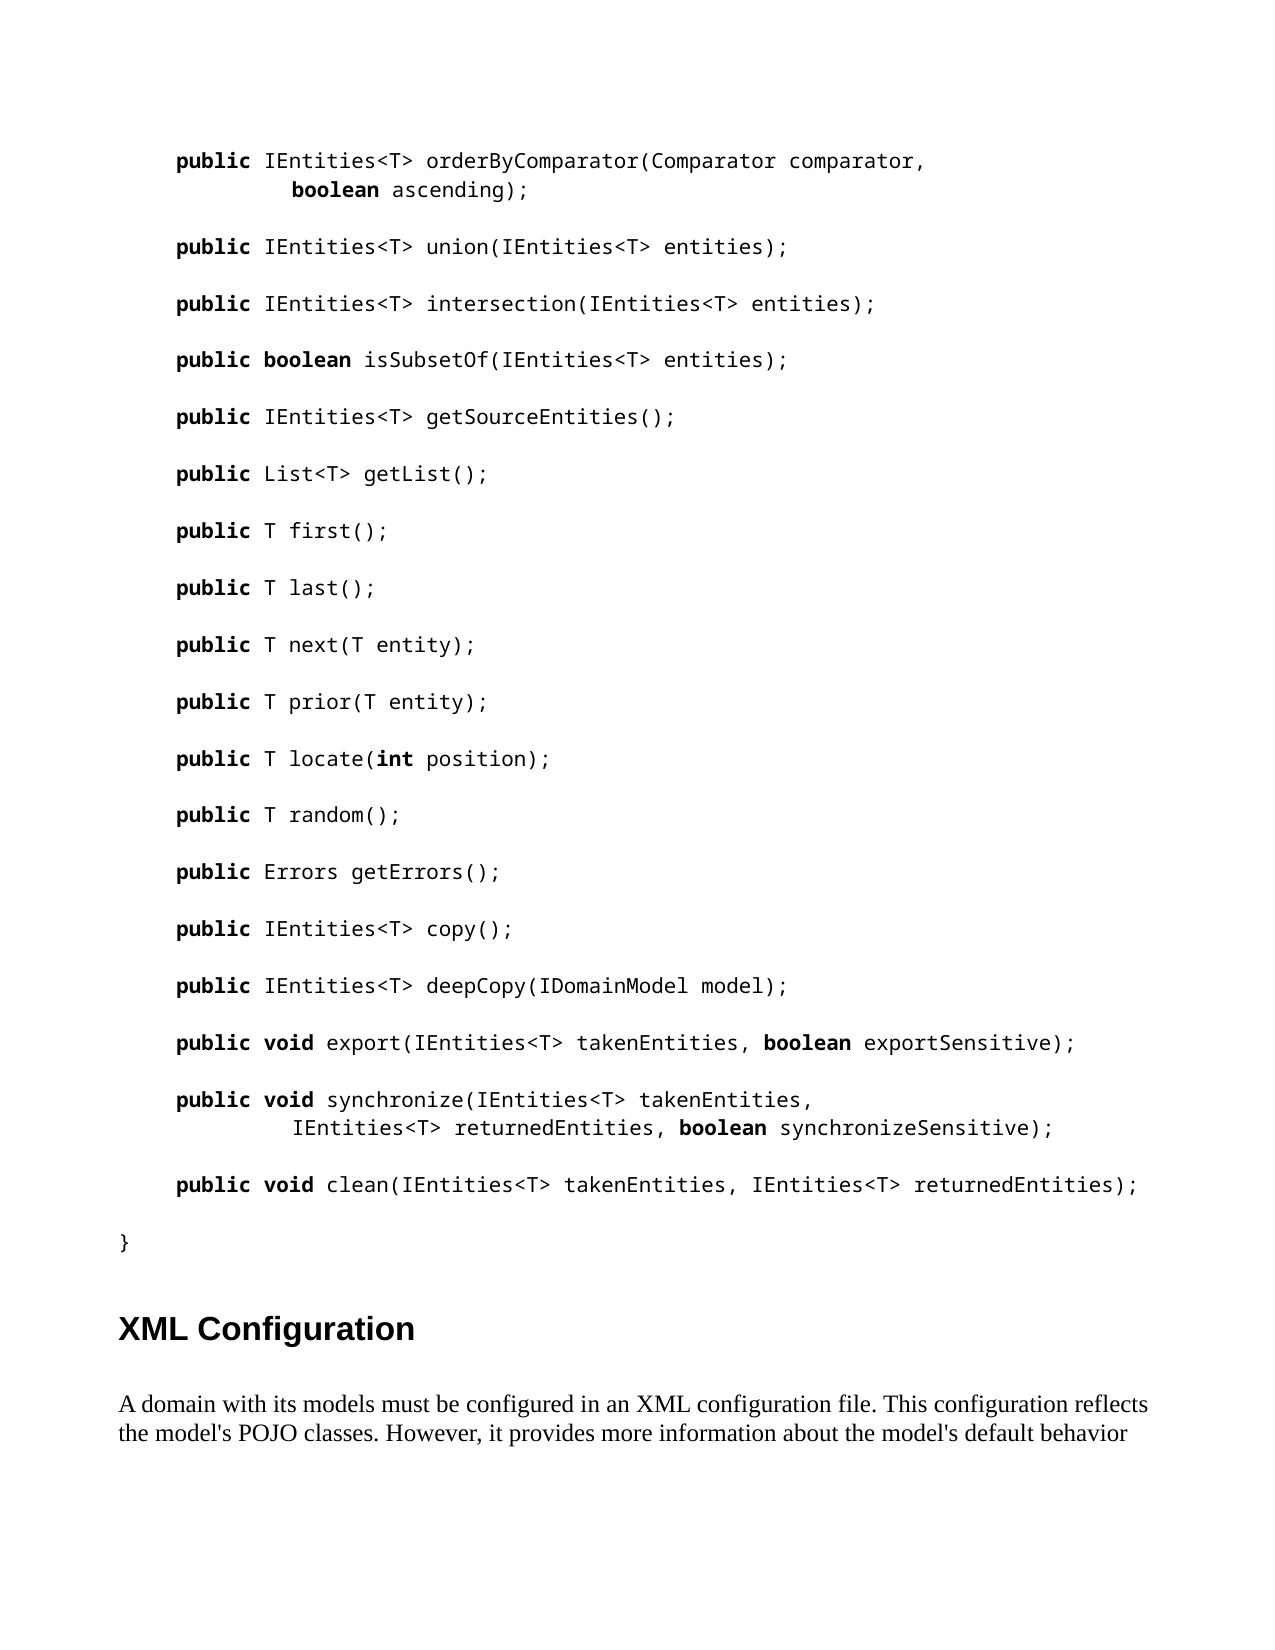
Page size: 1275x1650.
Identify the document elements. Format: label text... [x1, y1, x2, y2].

text public IEntities<T> getSourceEntities(); [118, 402, 1157, 431]
text public T next(T entity); [118, 630, 1157, 658]
text A domain with its models must be configured in an XML configuration file. This configuration reflects the model's POJO classes. However, it provides more information about the model's default behavior [118, 1389, 1157, 1447]
text public void export(IEntities<T> takenEntities, boolean exportSensitive); [118, 1028, 1157, 1057]
text public void clean(IEntities<T> takenEntities, IEntities<T> returnedEntities); [118, 1170, 1157, 1199]
text public Errors getErrors(); [118, 857, 1157, 886]
text public IEntities<T> orderByComparator(Comparator comparator, [118, 147, 1157, 175]
text public IEntities<T> deepCopy(IDomainModel model); [118, 971, 1157, 1000]
text public T prior(T entity); [118, 687, 1157, 715]
text } [118, 1227, 1157, 1256]
text public IEntities<T> copy(); [118, 914, 1157, 943]
text public T random(); [118, 801, 1157, 829]
text IEntities<T> returnedEntities, boolean synchronizeSensitive); [118, 1113, 1157, 1142]
text public T last(); [118, 573, 1157, 602]
text public T first(); [118, 516, 1157, 545]
text boolean ascending); [118, 175, 1157, 203]
text public IEntities<T> union(IEntities<T> entities); [118, 232, 1157, 260]
text public boolean isSubsetOf(IEntities<T> entities); [118, 346, 1157, 374]
text public void synchronize(IEntities<T> takenEntities, [118, 1085, 1157, 1113]
text public IEntities<T> intersection(IEntities<T> entities); [118, 289, 1157, 317]
text public T locate(int position); [118, 744, 1157, 772]
text public List<T> getList(); [118, 459, 1157, 488]
subtitle XML Configuration [118, 1309, 1157, 1348]
